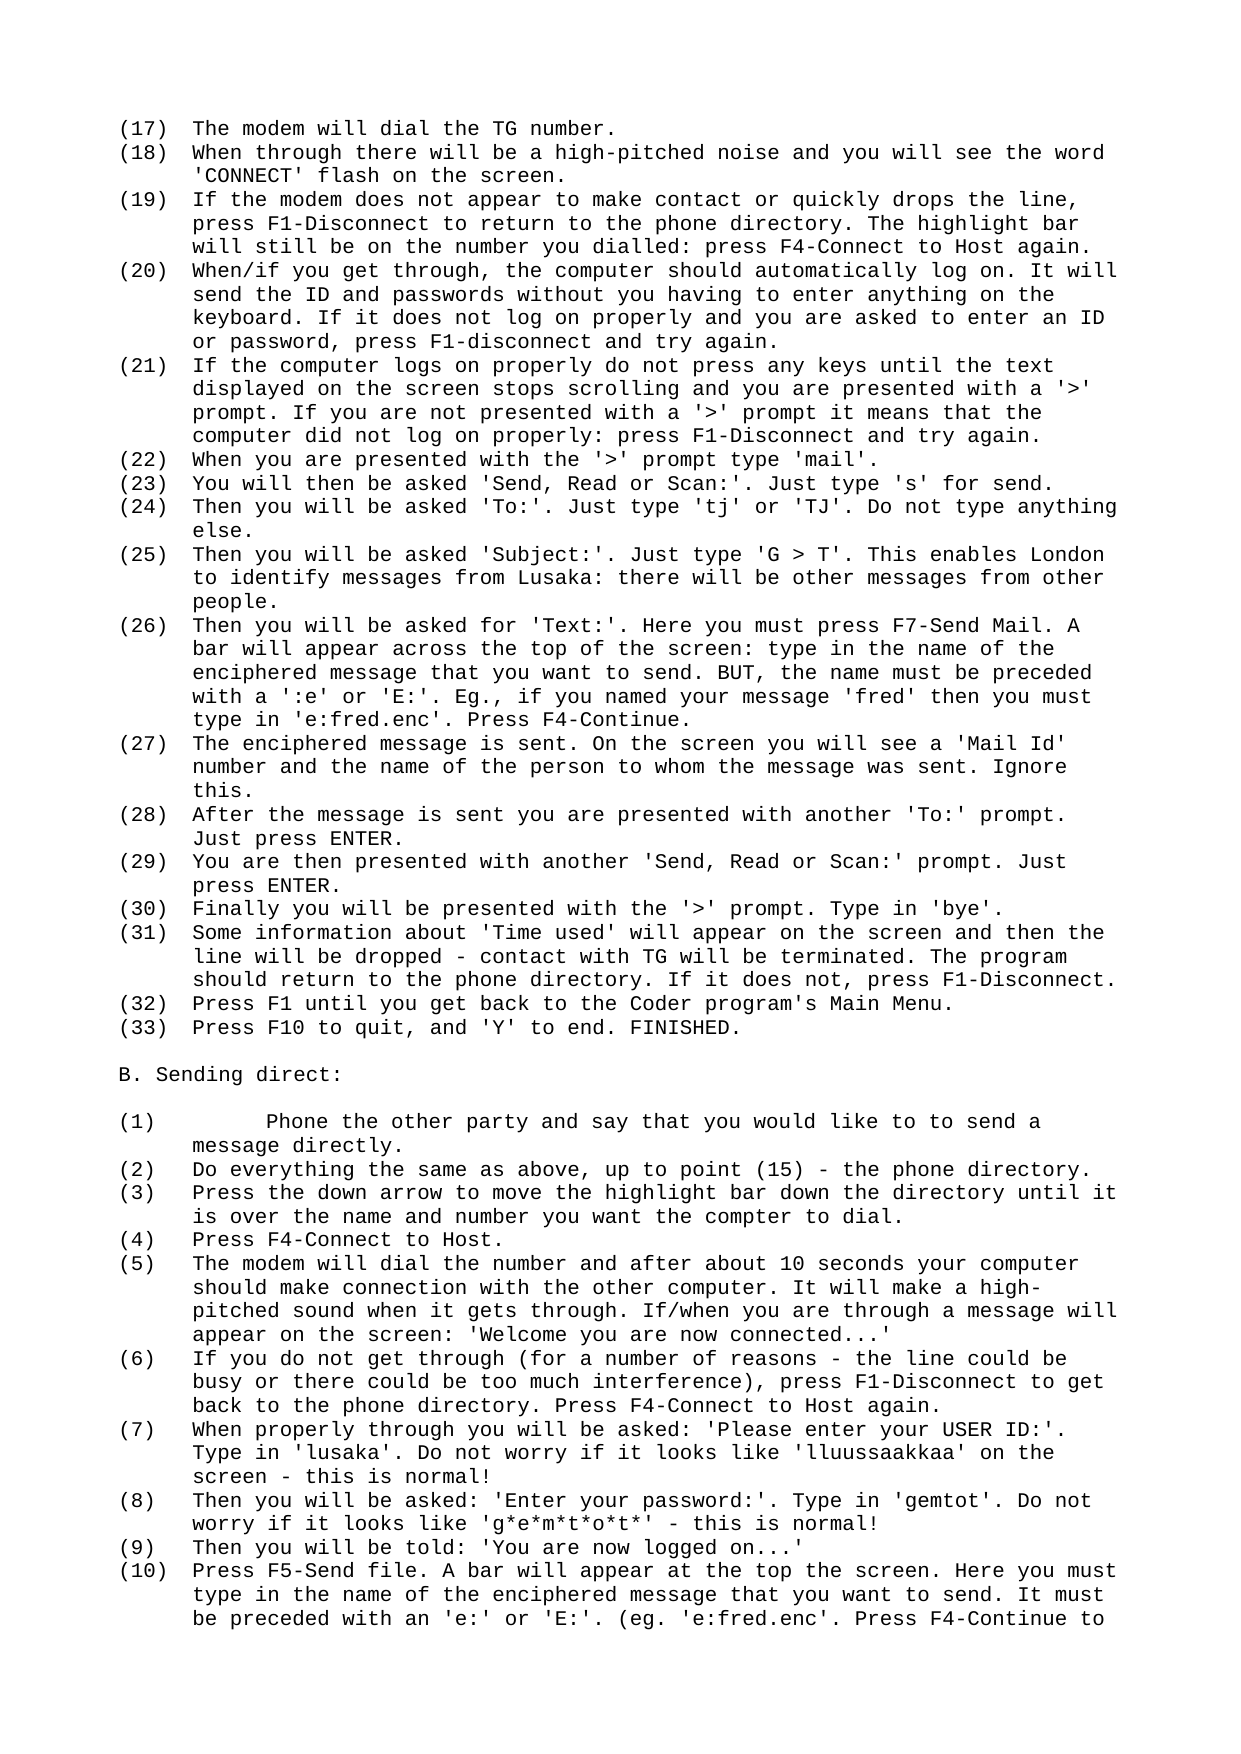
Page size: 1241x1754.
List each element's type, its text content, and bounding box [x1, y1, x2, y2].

text (24) Then you will be asked 'To:'. Just type 'tj' or 'TJ'. Do not type anything else. [118, 496, 1122, 544]
text (8) Then you will be asked: 'Enter your password:'. Type in 'gemtot'. Do not worry if it looks like 'g*e*m*t*o*t*' - this is normal! [118, 1489, 1122, 1537]
text (5) The modem will dial the number and after about 10 seconds your computer should make connection with the other computer. It will make a high- pitched sound when it gets through. If/when you are through a message will appear on the screen: 'Welcome you are now connected...' [118, 1253, 1122, 1348]
text (28) After the message is sent you are presented with another 'To:' prompt. Just press ENTER. [118, 804, 1122, 851]
text (33) Press F10 to quit, and 'Y' to end. FINISHED. [118, 1017, 1122, 1040]
text B. Sending direct: [118, 1064, 1122, 1088]
text (18) When through there will be a high-pitched noise and you will see the word 'CONNECT' flash on the screen. [118, 142, 1122, 189]
text (2) Do everything the same as above, up to point (15) - the phone directory. [118, 1158, 1122, 1182]
text (22) When you are presented with the '>' prompt type 'mail'. [118, 449, 1122, 473]
text (17) The modem will dial the TG number. [118, 118, 1122, 142]
text (10) Press F5-Send file. A bar will appear at the top the screen. Here you must type in the name of the enciphered message that you want to send. It must be preceded with an 'e:' or 'E:'. (eg. 'e:fred.enc'. Press F4-Continue to [118, 1561, 1122, 1631]
text (29) You are then presented with another 'Send, Read or Scan:' prompt. Just press ENTER. [118, 851, 1122, 898]
text (3) Press the down arrow to move the highlight bar down the directory until it is over the name and number you want the compter to dial. [118, 1182, 1122, 1229]
text (21) If the computer logs on properly do not press any keys until the text displayed on the screen stops scrolling and you are presented with a '>' prompt. If you are not presented with a '>' prompt it means that the computer did not log on properly: press F1-Disconnect and try again. [118, 354, 1122, 449]
text (32) Press F1 until you get back to the Coder program's Main Menu. [118, 993, 1122, 1017]
text (30) Finally you will be presented with the '>' prompt. Type in 'bye'. [118, 898, 1122, 922]
text (23) You will then be asked 'Send, Read or Scan:'. Just type 's' for send. [118, 473, 1122, 496]
text (19) If the modem does not appear to make contact or quickly drops the line, press F1-Disconnect to return to the phone directory. The highlight bar will still be on the number you dialled: press F4-Connect to Host again. [118, 189, 1122, 260]
text (4) Press F4-Connect to Host. [118, 1229, 1122, 1253]
text (26) Then you will be asked for 'Text:'. Here you must press F7-Send Mail. A bar will appear across the top of the screen: type in the name of the enciphered message that you want to send. BUT, the name must be preceded with a ':e' or 'E:'. Eg., if you named your message 'fred' then you must type in 'e:fred.enc'. Press F4-Continue. [118, 615, 1122, 733]
text (20) When/if you get through, the computer should automatically log on. It will send the ID and passwords without you having to enter anything on the keyboard. If it does not log on properly and you are asked to enter an ID or password, press F1-disconnect and try again. [118, 260, 1122, 354]
text (27) The enciphered message is sent. On the screen you will see a 'Mail Id' number and the name of the person to whom the message was sent. Ignore this. [118, 733, 1122, 804]
text (9) Then you will be told: 'You are now logged on...' [118, 1537, 1122, 1561]
text (6) If you do not get through (for a number of reasons - the line could be busy or there could be too much interference), press F1-Disconnect to get back to the phone directory. Press F4-Connect to Host again. [118, 1348, 1122, 1419]
text (1) Phone the other party and say that you would like to to send a message directly. [118, 1111, 1122, 1158]
text (7) When properly through you will be asked: 'Please enter your USER ID:'. Type in 'lusaka'. Do not worry if it looks like 'lluussaakkaa' on the screen - this is normal! [118, 1419, 1122, 1489]
text (31) Some information about 'Time used' will appear on the screen and then the line will be dropped - contact with TG will be terminated. The program should return to the phone directory. If it does not, press F1-Disconnect. [118, 922, 1122, 993]
text (25) Then you will be asked 'Subject:'. Just type 'G > T'. This enables London to identify messages from Lusaka: there will be other messages from other people. [118, 544, 1122, 615]
